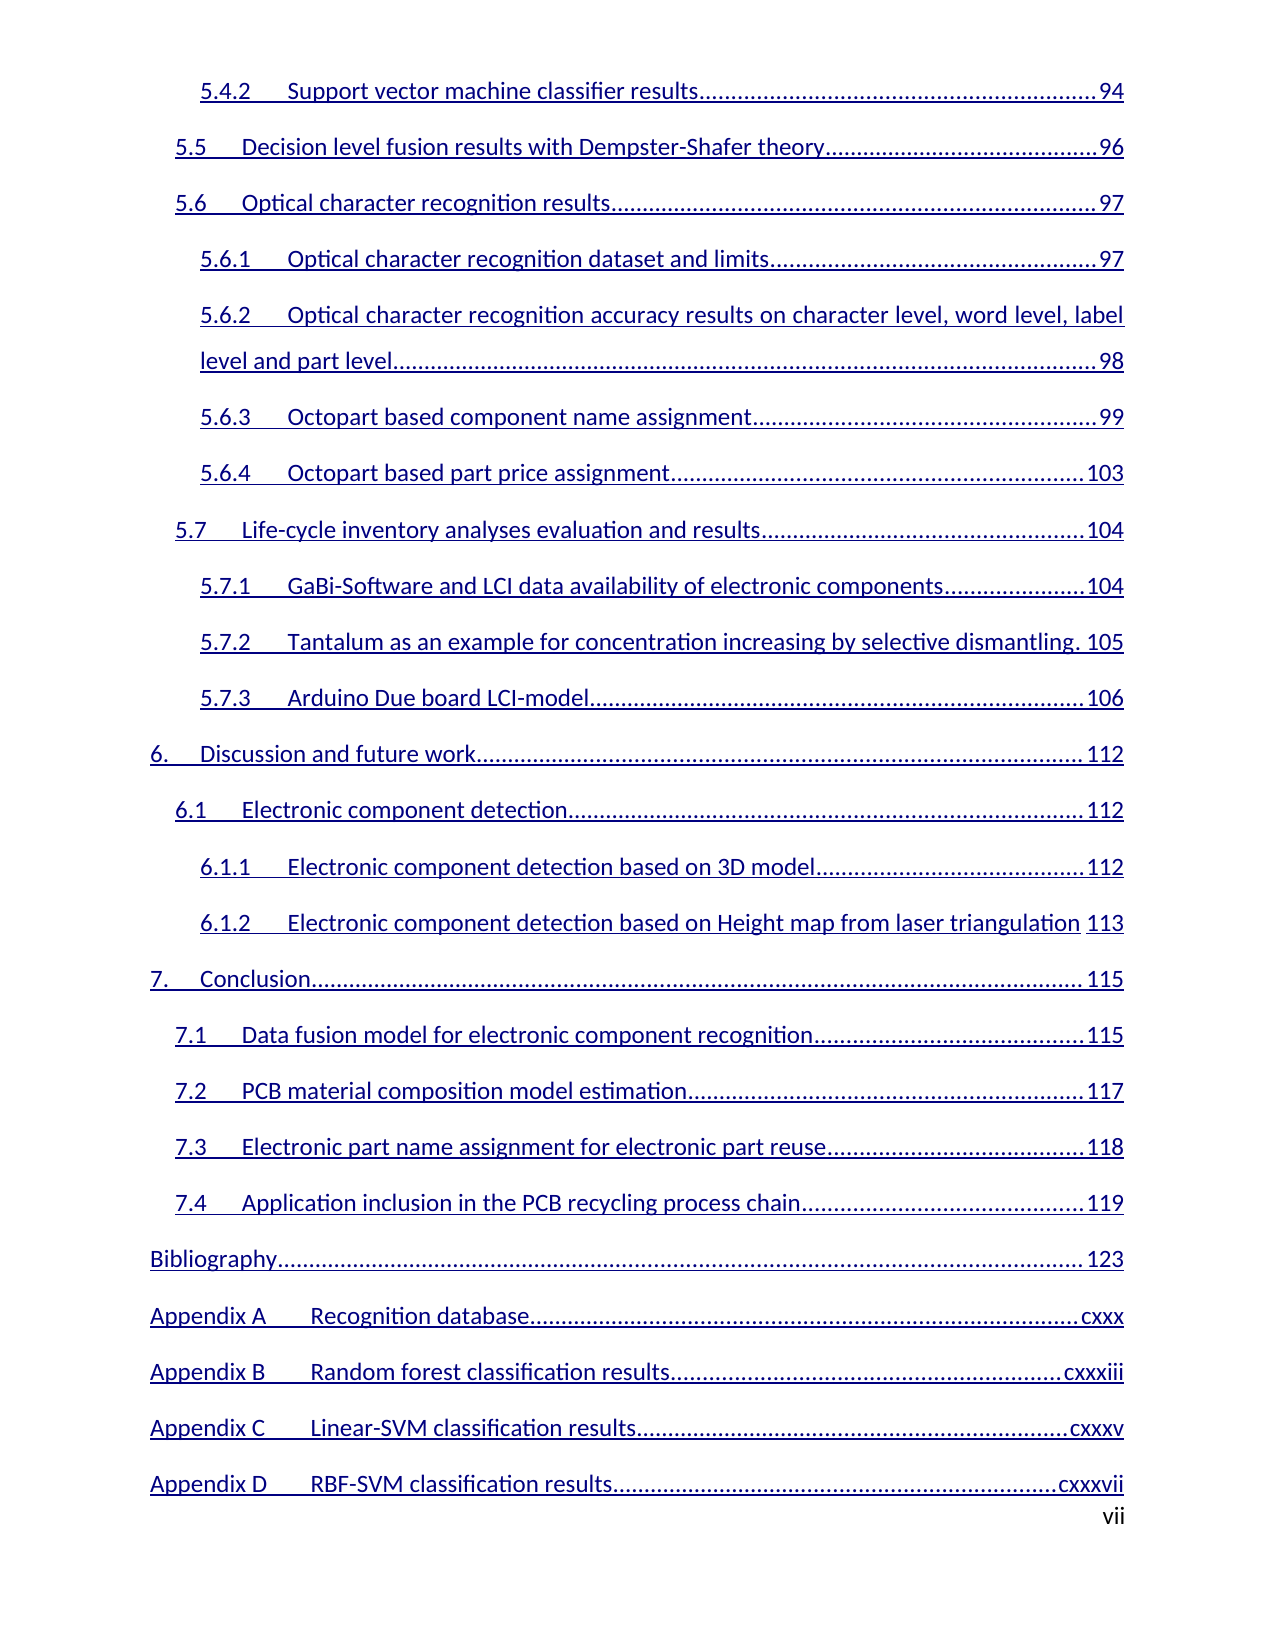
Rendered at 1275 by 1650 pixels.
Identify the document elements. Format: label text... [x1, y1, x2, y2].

text 5.7.3 Arduino Due board LCI-model 106 [200, 682, 1125, 713]
text 7.2 PCB material composition model estimation 117 [175, 1075, 1125, 1106]
text 5.4.2 Support vector machine classifier results 94 [200, 75, 1125, 106]
text 5.6 Optical character recognition results 97 [175, 187, 1125, 218]
text 7.4 Application inclusion in the PCB recycling process chain 119 [175, 1187, 1125, 1218]
text 5.6.2 Optical character recognition accuracy results on character level, word level, label level and part level 98 [200, 299, 1125, 326]
text Appendix C Linear-SVM classification results cxxxv [150, 1412, 1125, 1443]
text 7. Conclusion 115 [150, 963, 1125, 993]
text Bibliography 123 [150, 1244, 1125, 1274]
text 7.1 Data fusion model for electronic component recognition 115 [175, 1019, 1125, 1049]
text 5.6.4 Octopart based part price assignment 103 [200, 458, 1125, 488]
text 5.6.3 Octopart based component name assignment 99 [200, 401, 1125, 432]
text 5.6.1 Optical character recognition dataset and limits 97 [200, 243, 1125, 274]
text Appendix B Random forest classification results cxxxiii [150, 1356, 1125, 1386]
text 6.1.1 Electronic component detection based on 3D model 112 [200, 851, 1125, 881]
text 6.1.2 Electronic component detection based on Height map from laser triangulation 113 [200, 907, 1125, 937]
text 6.1 Electronic component detection 112 [175, 794, 1125, 825]
text 5.5 Decision level fusion results with Dempster-Shafer theory 96 [175, 131, 1125, 162]
text 5.6.2 Optical character recognition accuracy results on character level, word level, label level and part level 98 [200, 327, 1125, 376]
text Appendix D RBF-SVM classification results cxxxvii [150, 1468, 1125, 1499]
text 6. Discussion and future work 112 [150, 738, 1125, 769]
text 5.7.2 Tantalum as an example for concentration increasing by selective dismantling 105 [200, 626, 1125, 657]
text 5.7 Life-cycle inventory analyses evaluation and results 104 [175, 514, 1125, 544]
text 5.7.1 GaBi-Software and LCI data availability of electronic components 104 [200, 570, 1125, 600]
text Appendix A Recognition database cxxx [150, 1300, 1125, 1330]
text 7.3 Electronic part name assignment for electronic part reuse 118 [175, 1131, 1125, 1162]
